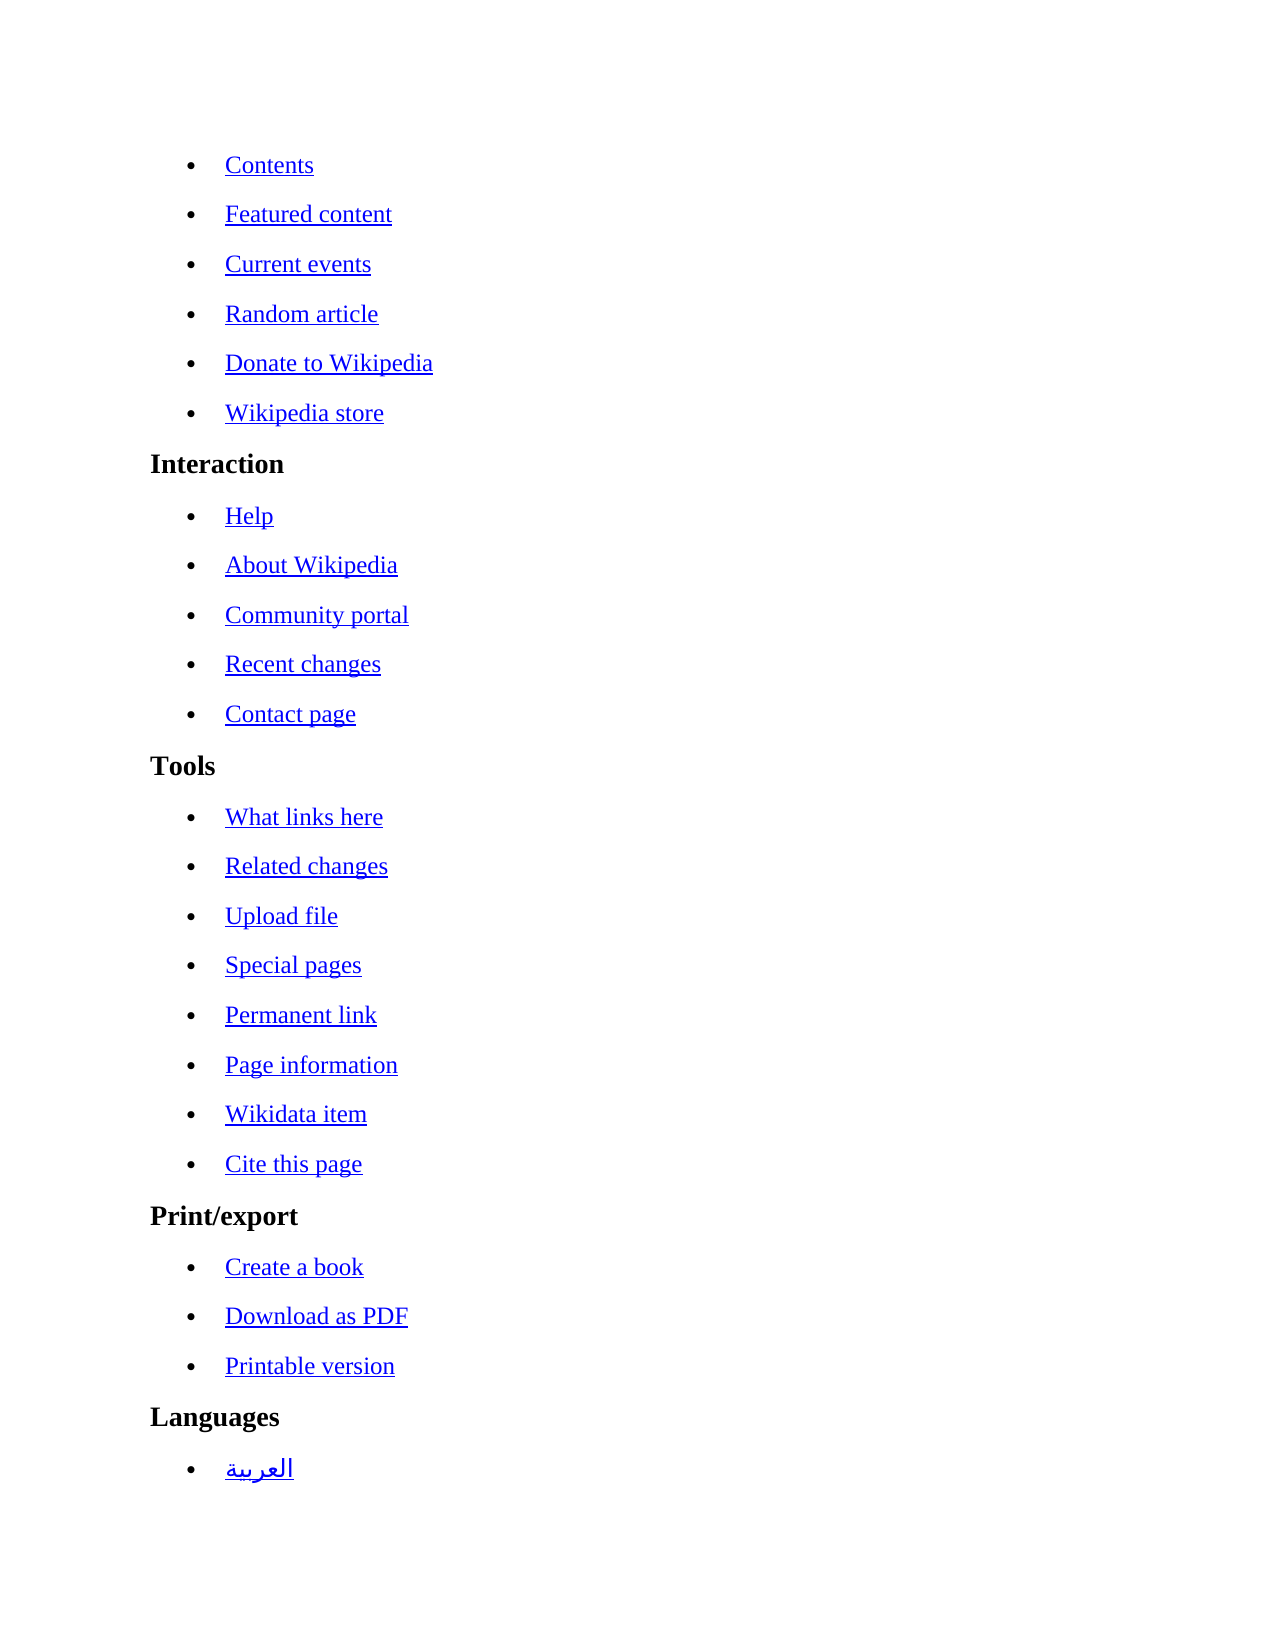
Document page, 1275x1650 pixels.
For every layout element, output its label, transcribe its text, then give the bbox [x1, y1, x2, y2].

list Help [187, 501, 1125, 529]
list Contents [187, 150, 1125, 179]
list Related changes [187, 851, 1125, 880]
list Random article [187, 299, 1125, 327]
list Special pages [187, 951, 1125, 979]
list Page information [187, 1050, 1125, 1078]
list Contact page [187, 699, 1125, 728]
list Printable version [187, 1351, 1125, 1380]
list Current events [187, 249, 1125, 278]
text Tools [150, 749, 1125, 781]
list Wikidata item [187, 1099, 1125, 1128]
list Cite this page [187, 1149, 1125, 1178]
list Featured content [187, 199, 1125, 228]
text Interaction [150, 447, 1125, 480]
list Community portal [187, 600, 1125, 629]
list About Wikipedia [187, 550, 1125, 579]
list Permanent link [187, 1000, 1125, 1029]
list Donate to Wikipedia [187, 348, 1125, 377]
text Print/export [150, 1198, 1125, 1231]
text Languages [150, 1401, 1125, 1433]
list Recent changes [187, 649, 1125, 678]
list What links here [187, 802, 1125, 831]
list Download as PDF [187, 1301, 1125, 1330]
list Upload file [187, 901, 1125, 930]
list العربية [187, 1454, 1125, 1482]
list Create a book [187, 1252, 1125, 1281]
list Wikipedia store [187, 398, 1125, 427]
